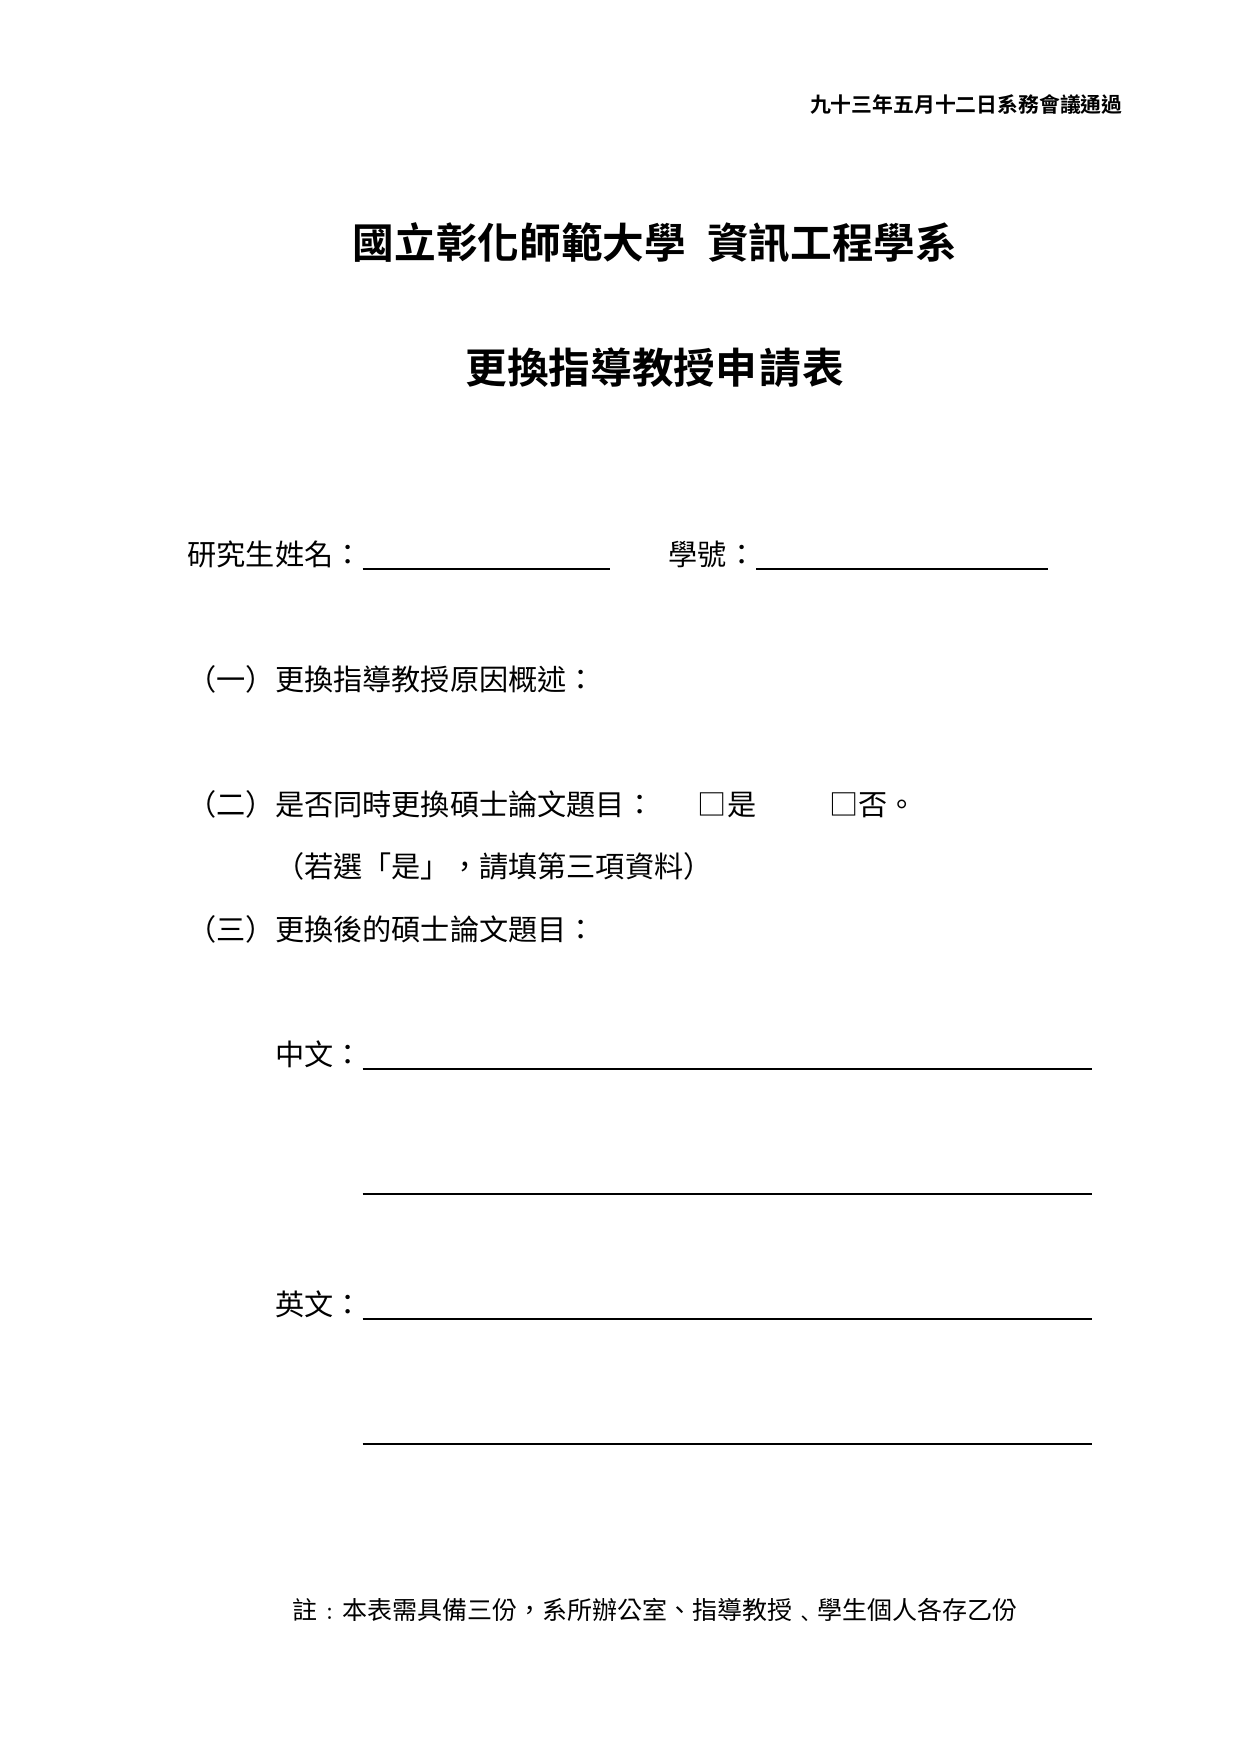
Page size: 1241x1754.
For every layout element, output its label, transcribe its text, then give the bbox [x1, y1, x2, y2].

text （三）更換後的碩士論文題目： [187, 886, 1122, 948]
text （二）是否同時更換碩士論文題目： □是 □否。 [187, 761, 1122, 823]
text （一）更換指導教授原因概述： [187, 636, 1122, 698]
text （若選「是」，請填第三項資料） [187, 823, 1122, 886]
text 中文： [187, 1011, 1122, 1073]
text 國立彰化師範大學 資訊工程學系 [187, 198, 1122, 261]
text 更換指導教授申請表 [187, 323, 1122, 386]
text 研究生姓名： 學號： [187, 511, 1122, 573]
text 英文： [187, 1261, 1122, 1323]
